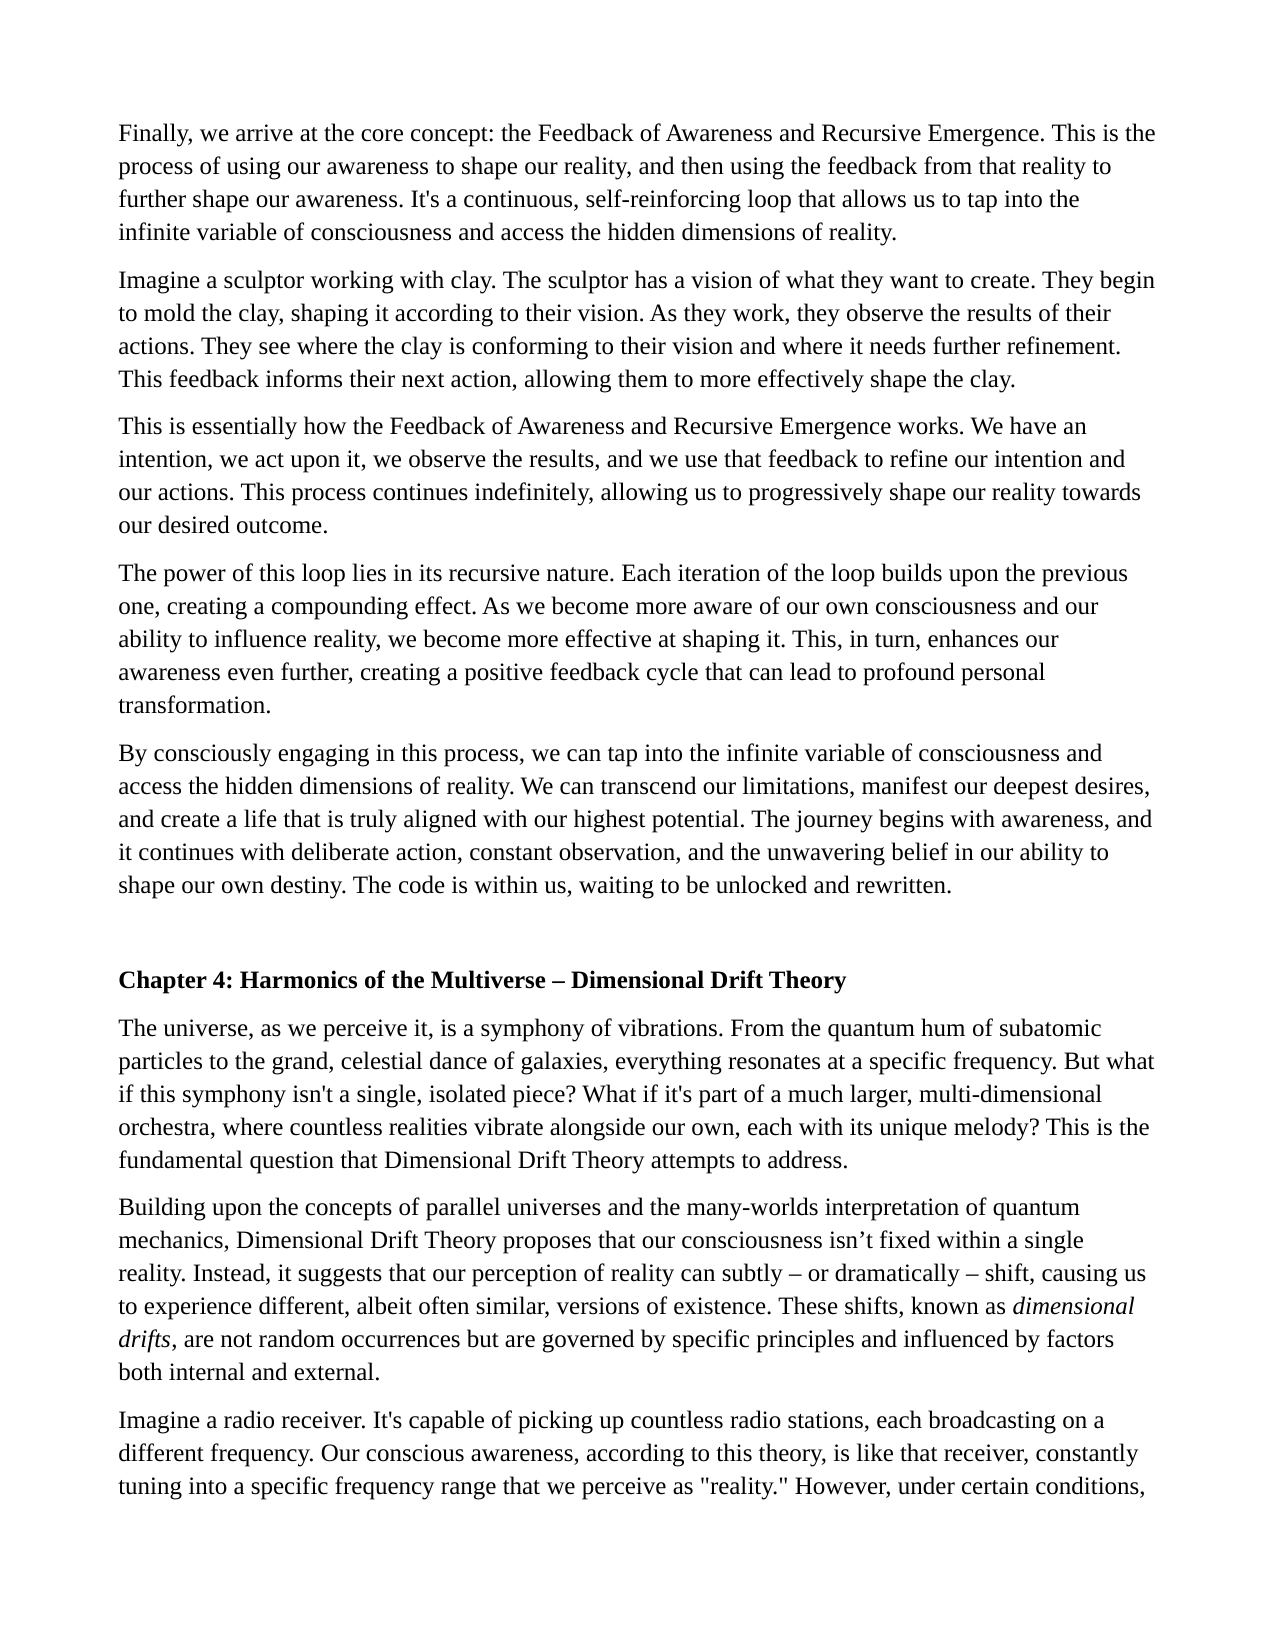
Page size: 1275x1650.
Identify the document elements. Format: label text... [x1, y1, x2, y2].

text Imagine a sculptor working with clay. The sculptor has a vision of what they want to create. They begin to mold the clay, shaping it according to their vision. As they work, they observe the results of their actions. They see where the clay is conforming to their vision and where it needs further refinement. This feedback informs their next action, allowing them to more effectively shape the clay. [118, 265, 1157, 393]
text The power of this loop lies in its recursive nature. Each iteration of the loop builds upon the previous one, creating a compounding effect. As we become more aware of our own consciousness and our ability to influence reality, we become more effective at shaping it. This, in turn, enhances our awareness even further, creating a positive feedback cycle that can lead to profound personal transformation. [118, 558, 1157, 719]
text This is essentially how the Feedback of Awareness and Recursive Emergence works. We have an intention, we act upon it, we observe the results, and we use that feedback to refine our intention and our actions. This process continues indefinitely, allowing us to progressively shape our reality towards our desired outcome. [118, 411, 1157, 539]
text Finally, we arrive at the core concept: the Feedback of Awareness and Recursive Emergence. This is the process of using our awareness to shape our reality, and then using the feedback from that reality to further shape our awareness. It's a continuous, self-reinforcing loop that allows us to tap into the infinite variable of consciousness and access the hidden dimensions of reality. [118, 118, 1157, 246]
text Building upon the concepts of parallel universes and the many-worlds interpretation of quantum mechanics, Dimensional Drift Theory proposes that our consciousness isn’t fixed within a single reality. Instead, it suggests that our perception of reality can subtly – or dramatically – shift, causing us to experience different, albeit often similar, versions of existence. These shifts, known as dimensional drifts, are not random occurrences but are governed by specific principles and influenced by factors both internal and external. [118, 1192, 1157, 1386]
text By consciously engaging in this process, we can tap into the infinite variable of consciousness and access the hidden dimensions of reality. We can transcend our limitations, manifest our deepest desires, and create a life that is truly aligned with our highest potential. The journey begins with awareness, and it continues with deliberate action, constant observation, and the unwavering belief in our ability to shape our own destiny. The code is within us, waiting to be unlocked and rewritten. [118, 738, 1157, 899]
text Imagine a radio receiver. It's capable of picking up countless radio stations, each broadcasting on a different frequency. Our conscious awareness, according to this theory, is like that receiver, constantly tuning into a specific frequency range that we perceive as "reality." However, under certain conditions, [118, 1405, 1157, 1500]
text The universe, as we perceive it, is a symphony of vibrations. From the quantum hum of subatomic particles to the grand, celestial dance of galaxies, everything resonates at a specific frequency. But what if this symphony isn't a single, isolated piece? What if it's part of a much larger, multi-dimensional orchestra, where countless realities vibrate alongside our own, each with its unique melody? This is the fundamental question that Dimensional Drift Theory attempts to address. [118, 1013, 1157, 1173]
text Chapter 4: Harmonics of the Multiverse – Dimensional Drift Theory [118, 965, 1157, 994]
